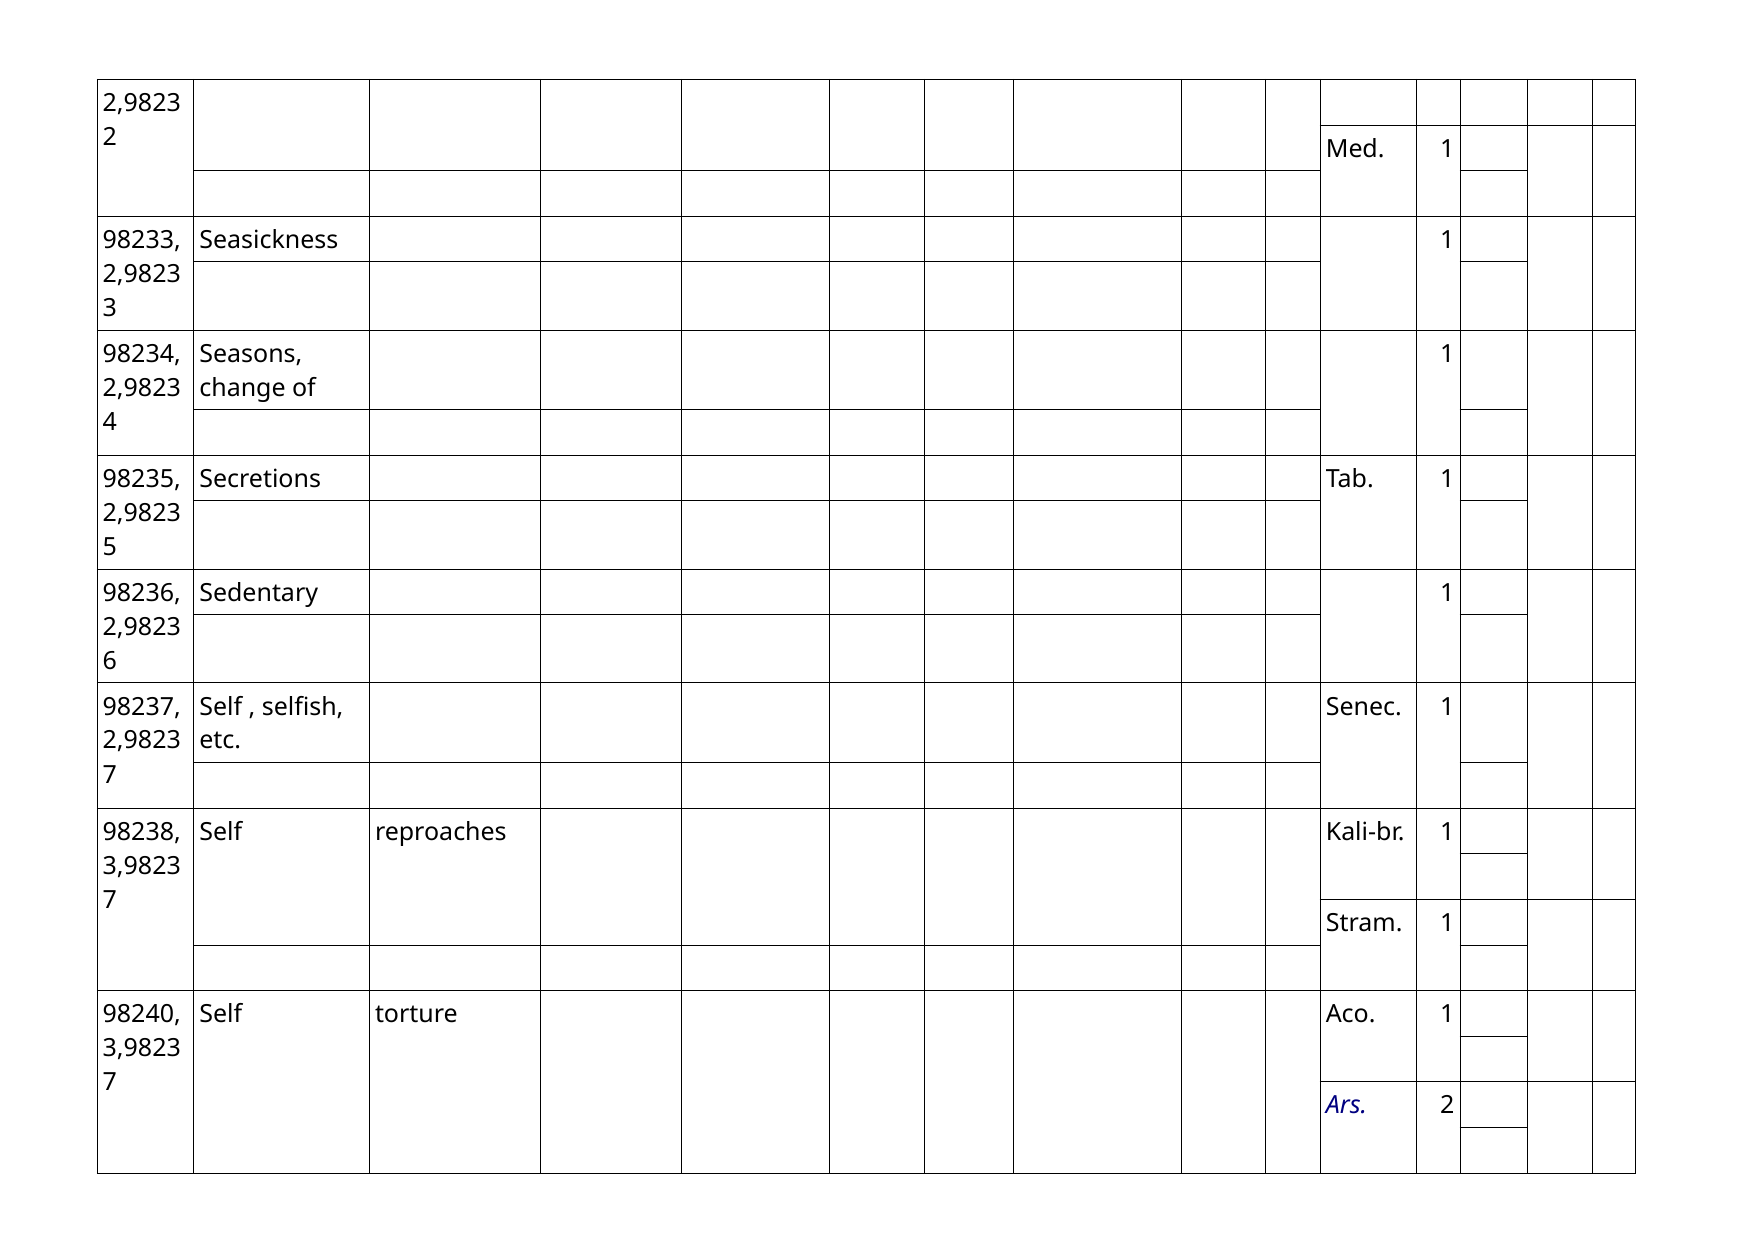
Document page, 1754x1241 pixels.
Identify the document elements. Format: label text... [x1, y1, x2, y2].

table_cell [925, 456, 1013, 500]
table_cell 2,98232 [98, 80, 193, 216]
table_cell [1266, 331, 1320, 409]
table_cell [1461, 410, 1527, 455]
table_cell 1 [1417, 217, 1460, 329]
table_cell 98235,2,98235 [98, 456, 193, 568]
table_cell [1593, 1082, 1635, 1173]
table_cell [925, 331, 1013, 409]
table_cell [1528, 683, 1592, 808]
table_cell [541, 809, 681, 944]
table_cell [1528, 331, 1592, 455]
table_cell [925, 80, 1013, 170]
table_cell [925, 410, 1013, 455]
table_cell [1593, 900, 1635, 990]
table_cell [1266, 946, 1320, 990]
table_cell [1321, 217, 1416, 329]
table_cell [682, 615, 829, 682]
table_cell Med. [1321, 126, 1416, 216]
table_cell [830, 991, 924, 1173]
table_cell [1321, 570, 1416, 682]
table_cell [682, 217, 829, 261]
table_cell 98234,2,98234 [98, 331, 193, 455]
table_cell 1 [1417, 809, 1460, 899]
table_cell [925, 171, 1013, 216]
table_cell Seasons, change of [194, 331, 369, 409]
table_cell [682, 171, 829, 216]
table_cell [1014, 456, 1181, 500]
table_cell [1266, 615, 1320, 682]
table_cell [1266, 217, 1320, 261]
table_cell [541, 501, 681, 568]
table_cell [541, 80, 681, 170]
table_cell [830, 80, 924, 170]
table_cell [1593, 126, 1635, 216]
table_cell [1593, 683, 1635, 808]
table_cell 98236,2,98236 [98, 570, 193, 682]
table_cell [1266, 80, 1320, 170]
table_cell Senec. [1321, 683, 1416, 808]
table_cell 1 [1417, 570, 1460, 682]
table_cell Ars. [1321, 1082, 1416, 1173]
table_cell [1266, 683, 1320, 762]
table_cell [925, 262, 1013, 329]
table_cell Self [194, 809, 369, 944]
table_cell [682, 410, 829, 455]
table_cell [1182, 501, 1265, 568]
table_cell Stram. [1321, 900, 1416, 990]
table_cell 1 [1417, 683, 1460, 808]
table_cell [1461, 900, 1527, 944]
table_cell [1014, 615, 1181, 682]
table_cell [370, 456, 540, 500]
table_cell [1182, 331, 1265, 409]
table_cell [1528, 217, 1592, 329]
table_cell [1461, 456, 1527, 500]
table_cell [541, 991, 681, 1173]
table_cell Tab. [1321, 456, 1416, 568]
table_cell [1461, 946, 1527, 990]
table_cell [682, 456, 829, 500]
table_cell Seasickness [194, 217, 369, 261]
table_cell [370, 570, 540, 614]
table_cell [541, 946, 681, 990]
table_cell [370, 331, 540, 409]
table_cell [370, 217, 540, 261]
table_cell [1461, 126, 1527, 170]
table_cell [370, 80, 540, 170]
table_cell [541, 171, 681, 216]
table_cell [1014, 410, 1181, 455]
table_cell [1461, 331, 1527, 409]
table_cell [830, 410, 924, 455]
table_cell [541, 456, 681, 500]
table_cell [1182, 80, 1265, 170]
table_cell [1461, 1037, 1527, 1081]
table_cell [925, 501, 1013, 568]
table_cell [1461, 1128, 1527, 1173]
table_cell [194, 501, 369, 568]
table_cell [1266, 763, 1320, 808]
table_cell [1182, 763, 1265, 808]
table_cell [1461, 80, 1527, 124]
table_cell [370, 410, 540, 455]
table_cell [1461, 854, 1527, 899]
table_cell [1461, 1082, 1527, 1127]
table_cell [1266, 171, 1320, 216]
table_cell [1014, 763, 1181, 808]
table_cell 2 [1417, 1082, 1460, 1173]
table_cell 1 [1417, 991, 1460, 1081]
table_cell Aco. [1321, 991, 1416, 1081]
table_cell [1528, 991, 1592, 1081]
table_cell [830, 262, 924, 329]
table_cell [1014, 570, 1181, 614]
table_cell [682, 991, 829, 1173]
table_cell [1266, 262, 1320, 329]
table_cell [925, 809, 1013, 944]
table_cell [194, 171, 369, 216]
table_cell [1461, 763, 1527, 808]
table_cell [1182, 410, 1265, 455]
table_cell [1182, 570, 1265, 614]
table_cell [925, 615, 1013, 682]
table_cell [682, 262, 829, 329]
table_cell [1528, 570, 1592, 682]
table_cell [1014, 217, 1181, 261]
table_cell [1593, 570, 1635, 682]
table_cell [370, 262, 540, 329]
table_cell [194, 410, 369, 455]
table_cell [1461, 809, 1527, 853]
table_cell [370, 683, 540, 762]
table_cell [194, 80, 369, 170]
table_cell Sedentary [194, 570, 369, 614]
table_cell [1014, 809, 1181, 944]
table_cell [1014, 171, 1181, 216]
table_cell [1182, 946, 1265, 990]
table_cell [1182, 615, 1265, 682]
table_cell [1182, 217, 1265, 261]
table_cell 1 [1417, 126, 1460, 216]
table_cell [1266, 410, 1320, 455]
table_cell [1182, 456, 1265, 500]
table_cell [541, 331, 681, 409]
table_cell [1014, 683, 1181, 762]
table_cell reproaches [370, 809, 540, 944]
table_cell [682, 683, 829, 762]
table_cell [1014, 262, 1181, 329]
table_cell [682, 80, 829, 170]
table_cell 1 [1417, 331, 1460, 455]
table_cell Self , selfish, etc. [194, 683, 369, 762]
table_cell [1593, 991, 1635, 1081]
table_cell [1528, 900, 1592, 990]
table_cell [1528, 80, 1592, 124]
table_cell 1 [1417, 900, 1460, 990]
table_cell [1461, 217, 1527, 261]
table_cell [682, 331, 829, 409]
table_cell [1528, 126, 1592, 216]
table_cell torture [370, 991, 540, 1173]
table_cell [830, 501, 924, 568]
table_cell [925, 763, 1013, 808]
table_cell [541, 683, 681, 762]
table_cell [1461, 262, 1527, 329]
table_cell [1528, 456, 1592, 568]
table_cell [925, 570, 1013, 614]
table_cell [830, 331, 924, 409]
table_cell [194, 262, 369, 329]
table_cell [830, 456, 924, 500]
table_cell [682, 570, 829, 614]
table_cell Kali-br. [1321, 809, 1416, 899]
table_cell [1593, 331, 1635, 455]
table_cell 1 [1417, 456, 1460, 568]
table_cell [370, 615, 540, 682]
table_cell [541, 410, 681, 455]
table_cell [1461, 171, 1527, 216]
table_cell [1417, 80, 1460, 124]
table_cell [1182, 683, 1265, 762]
table_cell [1461, 991, 1527, 1036]
table_cell [1182, 171, 1265, 216]
table_cell [1593, 809, 1635, 899]
table_cell [1182, 809, 1265, 944]
table_cell 98237,2,98237 [98, 683, 193, 808]
table_cell [830, 683, 924, 762]
table_cell Self [194, 991, 369, 1173]
table_cell [1014, 80, 1181, 170]
table_cell [830, 171, 924, 216]
table_cell [541, 763, 681, 808]
table_cell [1321, 331, 1416, 455]
table_cell [830, 946, 924, 990]
table_cell [830, 763, 924, 808]
table_cell [830, 217, 924, 261]
table_cell [1266, 501, 1320, 568]
table_cell 98240,3,98237 [98, 991, 193, 1173]
table_cell Secretions [194, 456, 369, 500]
table_cell [1266, 570, 1320, 614]
table_cell [1266, 991, 1320, 1173]
table_cell [925, 683, 1013, 762]
table_cell [682, 809, 829, 944]
table_cell 98238,3,98237 [98, 809, 193, 990]
table_cell [1182, 262, 1265, 329]
table_cell [194, 763, 369, 808]
table_cell [370, 501, 540, 568]
table_cell [682, 763, 829, 808]
table_cell [830, 570, 924, 614]
table_cell [925, 991, 1013, 1173]
table_cell [1593, 217, 1635, 329]
table_cell [830, 809, 924, 944]
table_cell [682, 501, 829, 568]
table_cell [1528, 1082, 1592, 1173]
table_cell [925, 217, 1013, 261]
table_cell [1461, 501, 1527, 568]
table_cell [1461, 570, 1527, 614]
table_cell [1266, 809, 1320, 944]
table_cell [1593, 456, 1635, 568]
table_cell [1528, 809, 1592, 899]
table_cell [1014, 991, 1181, 1173]
table_cell [541, 570, 681, 614]
table_cell [370, 946, 540, 990]
table_cell [194, 946, 369, 990]
table_cell [370, 763, 540, 808]
table_cell [830, 615, 924, 682]
table_cell [1014, 331, 1181, 409]
table_cell [1321, 80, 1416, 124]
table_cell [1182, 991, 1265, 1173]
table_cell [541, 217, 681, 261]
table_cell [194, 615, 369, 682]
table_cell [541, 615, 681, 682]
table_cell 98233,2,98233 [98, 217, 193, 329]
table_cell [1461, 683, 1527, 762]
table_cell [1014, 946, 1181, 990]
table_cell [1266, 456, 1320, 500]
table_cell [682, 946, 829, 990]
table_cell [925, 946, 1013, 990]
table_cell [1014, 501, 1181, 568]
table_cell [370, 171, 540, 216]
table_cell [541, 262, 681, 329]
table_cell [1593, 80, 1635, 124]
table_cell [1461, 615, 1527, 682]
